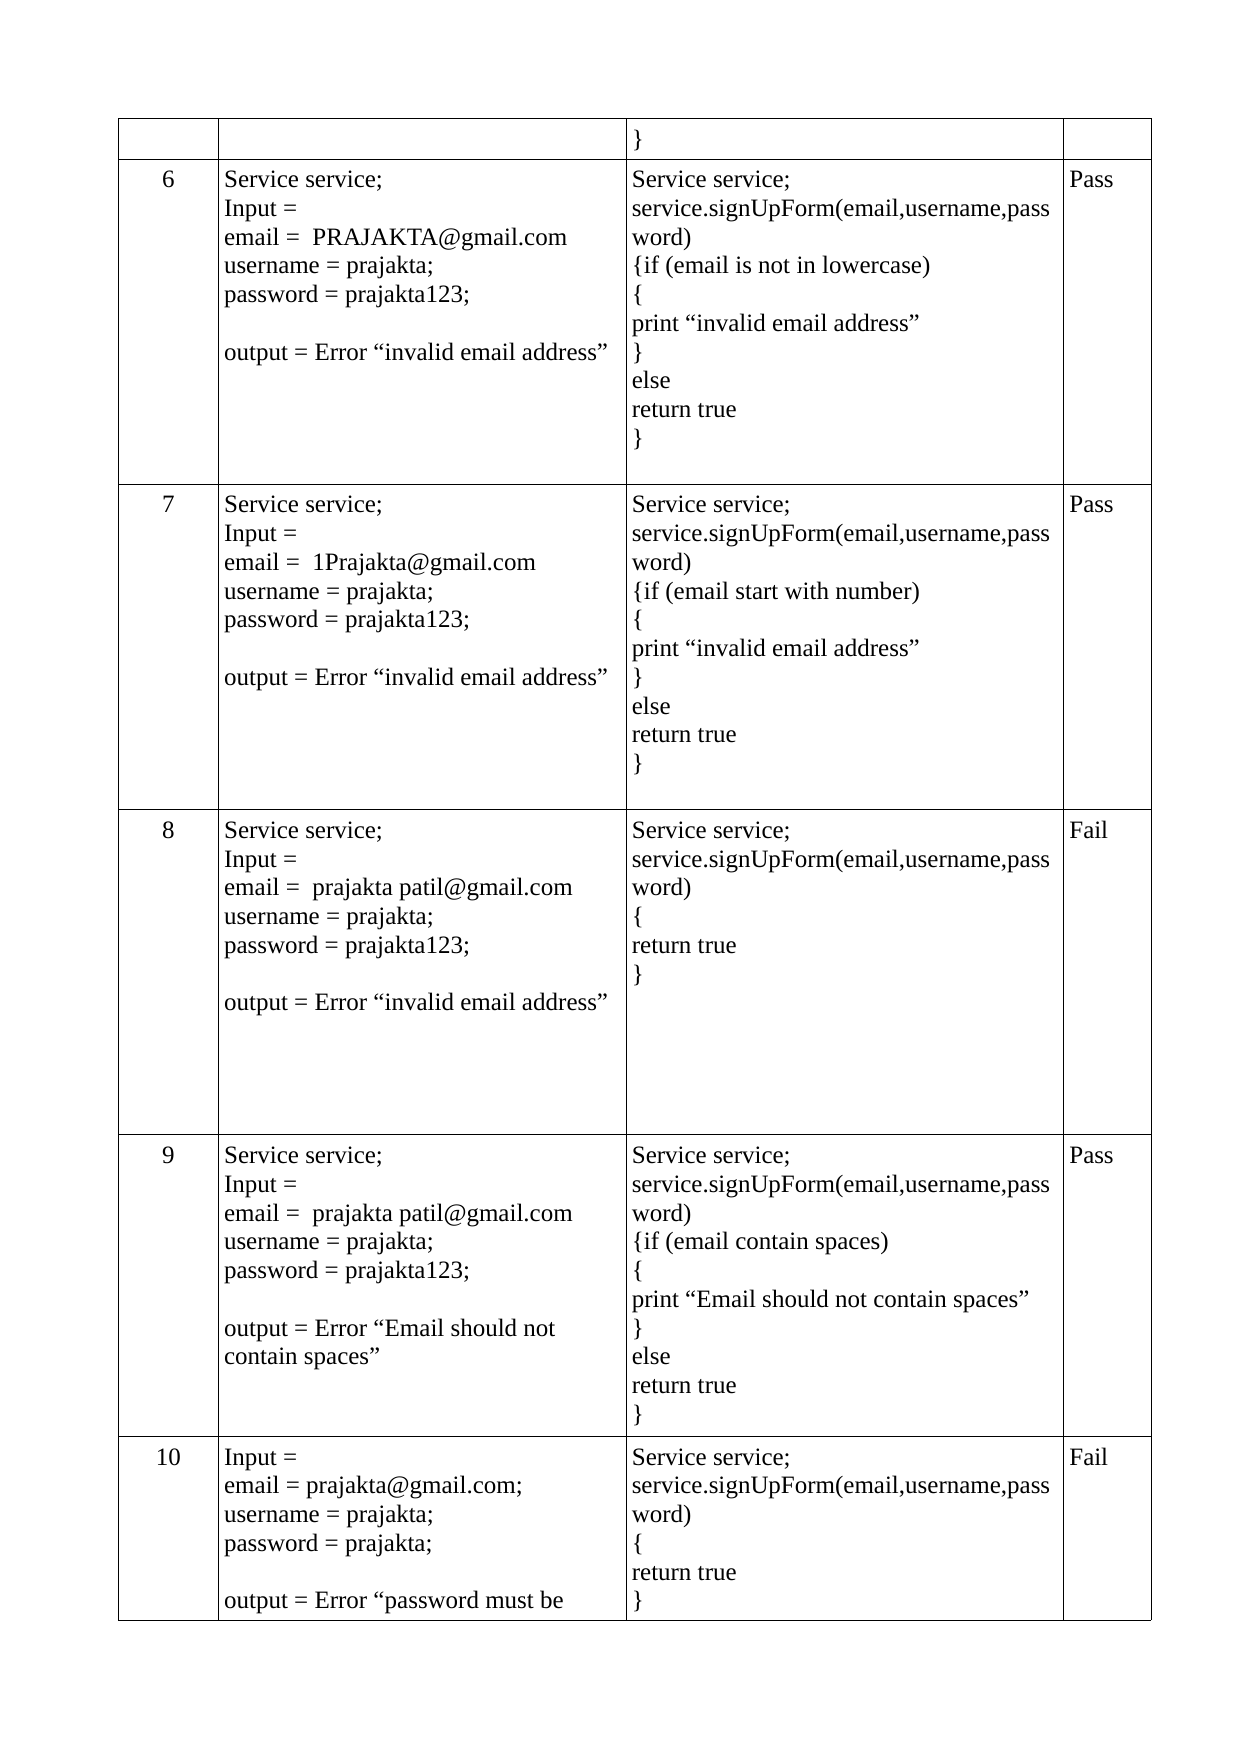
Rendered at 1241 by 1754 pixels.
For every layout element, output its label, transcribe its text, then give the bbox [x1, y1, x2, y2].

table_cell [119, 119, 218, 158]
table_cell 8 [119, 810, 218, 1134]
table_cell Service service; Input = email = 1Prajakta@gmail.com username = prajakta; password = prajakta123; output = Error “invalid email address” [219, 485, 626, 809]
table_cell Input = email = prajakta@gmail.com; username = prajakta; password = prajakta; output = Error “password must be [219, 1437, 626, 1620]
table_cell Fail [1064, 810, 1151, 1134]
table_cell } [627, 119, 1063, 158]
table_cell Pass [1064, 160, 1151, 484]
table_cell Service service; Input = email = prajakta patil@gmail.com username = prajakta; password = prajakta123; output = Error “invalid email address” [219, 810, 626, 1134]
table_cell Service service; service.signUpForm(email,username,password) { return true } [627, 810, 1063, 1134]
table_cell Service service; service.signUpForm(email,username,password) {if (email start with number) { print “invalid email address” } else return true } [627, 485, 1063, 809]
table_cell Pass [1064, 485, 1151, 809]
table_cell Fail [1064, 1437, 1151, 1620]
table_cell [219, 119, 626, 158]
table_cell Service service; Input = email = PRAJAKTA@gmail.com username = prajakta; password = prajakta123; output = Error “invalid email address” [219, 160, 626, 484]
table_cell Pass [1064, 1135, 1151, 1436]
table_cell Service service; service.signUpForm(email,username,password) { return true } [627, 1437, 1063, 1620]
table_cell Service service; service.signUpForm(email,username,password) {if (email contain spaces) { print “Email should not contain spaces” } else return true } [627, 1135, 1063, 1436]
table_cell 6 [119, 160, 218, 484]
table_cell [1064, 119, 1151, 158]
table_cell 9 [119, 1135, 218, 1436]
table_cell 7 [119, 485, 218, 809]
table_cell Service service; service.signUpForm(email,username,password) {if (email is not in lowercase) { print “invalid email address” } else return true } [627, 160, 1063, 484]
table_cell 10 [119, 1437, 218, 1620]
table_cell Service service; Input = email = prajakta patil@gmail.com username = prajakta; password = prajakta123; output = Error “Email should not contain spaces” [219, 1135, 626, 1436]
